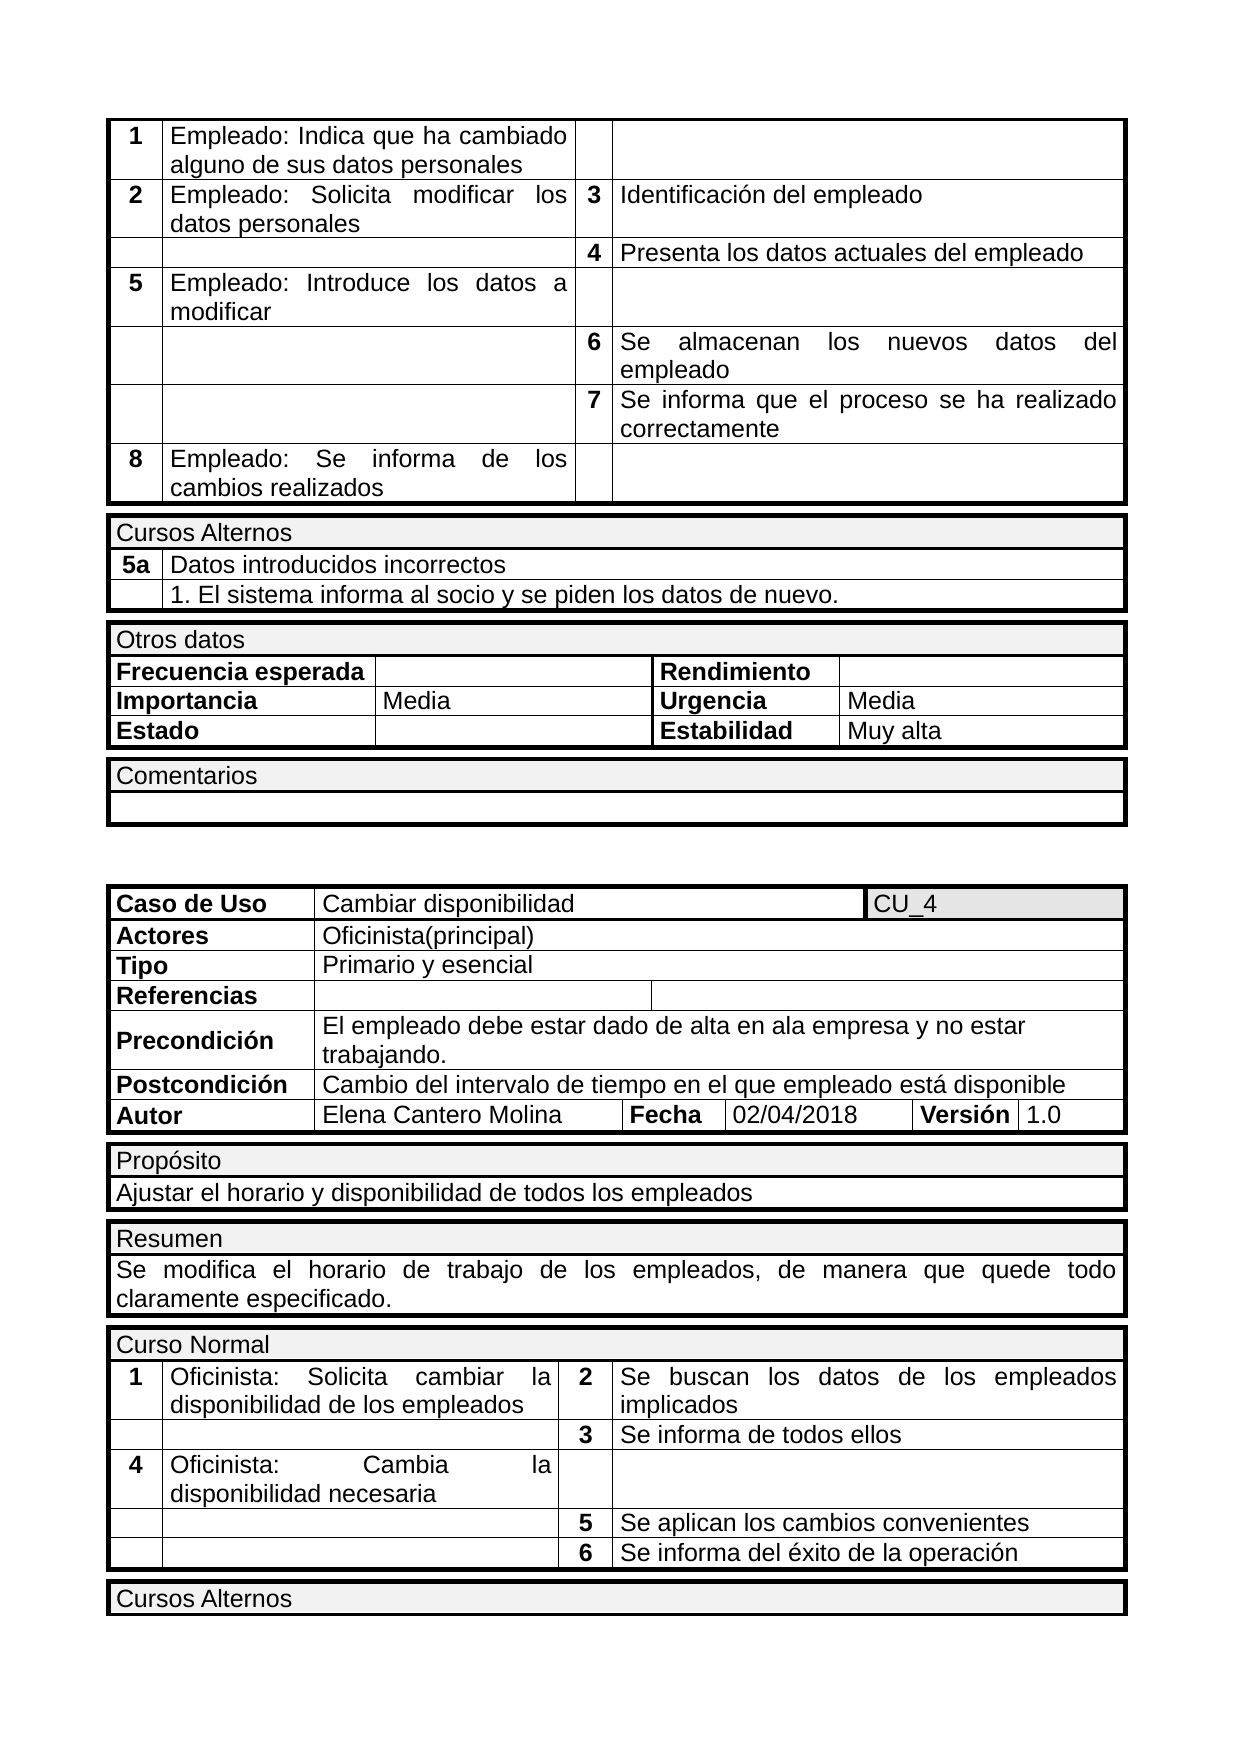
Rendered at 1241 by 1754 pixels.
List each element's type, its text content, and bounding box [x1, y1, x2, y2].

table_cell 1. El sistema informa al socio y se piden los datos de nuevo. [163, 580, 1123, 608]
table_cell Postcondición [111, 1070, 314, 1099]
table_cell 7 [576, 385, 612, 443]
table_cell Se aplican los cambios convenientes [613, 1509, 1123, 1537]
table_cell 02/04/2018 [726, 1100, 912, 1130]
table_cell [163, 327, 575, 384]
table_cell 6 [559, 1538, 612, 1567]
table_cell Muy alta [840, 716, 1123, 745]
table_cell [376, 657, 651, 686]
table_cell Empleado: Introduce los datos a modificar [163, 268, 575, 326]
table_cell 5a [111, 550, 162, 578]
table_cell 2 [559, 1362, 612, 1419]
table_cell Rendimiento [654, 657, 839, 686]
table_cell [111, 327, 162, 384]
table_cell [163, 1420, 558, 1449]
table_header Propósito [111, 1146, 1123, 1175]
table_header Cursos Alternos [111, 1584, 1123, 1612]
table_cell Referencias [111, 981, 314, 1010]
table_cell [111, 1538, 162, 1567]
table_cell Importancia [111, 687, 375, 715]
table_header Comentarios [111, 761, 1123, 790]
table_cell [613, 268, 1123, 326]
table_cell Empleado: Solicita modificar los datos personales [163, 180, 575, 237]
table_cell Estabilidad [654, 716, 839, 745]
table_cell Identificación del empleado [613, 180, 1123, 237]
table_cell Media [376, 687, 651, 715]
table_cell [111, 580, 162, 608]
table_header Otros datos [111, 625, 1123, 654]
table_cell Empleado: Se informa de los cambios realizados [163, 444, 575, 501]
table_header Curso Normal [111, 1330, 1123, 1358]
table_cell 5 [559, 1509, 612, 1537]
table_cell Estado [111, 716, 375, 745]
table_cell 4 [576, 238, 612, 267]
table_cell [652, 981, 1123, 1010]
table_cell Actores [111, 921, 314, 949]
table_cell [840, 657, 1123, 686]
table_cell [576, 268, 612, 326]
table_cell Tipo [111, 951, 314, 980]
table_cell Se informa que el proceso se ha realizado correctamente [613, 385, 1123, 443]
table_cell Autor [111, 1100, 314, 1130]
table_cell [315, 981, 651, 1010]
table_cell El empleado debe estar dado de alta en ala empresa y no estar trabajando. [315, 1011, 1123, 1069]
table_header CU_4 [868, 889, 1123, 918]
table_cell Se buscan los datos de los empleados implicados [613, 1362, 1123, 1419]
table_cell [376, 716, 651, 745]
table_cell [613, 121, 1123, 179]
table_cell Primario y esencial [315, 951, 1123, 980]
table_cell [111, 238, 162, 267]
table_cell 3 [559, 1420, 612, 1449]
table_cell 6 [576, 327, 612, 384]
table_cell Versión [913, 1100, 1018, 1130]
table_cell Oficinista(principal) [315, 921, 1123, 949]
table_cell 4 [111, 1450, 162, 1507]
table_cell Cambio del intervalo de tiempo en el que empleado está disponible [315, 1070, 1123, 1099]
table_cell Fecha [623, 1100, 725, 1130]
table_cell Datos introducidos incorrectos [163, 550, 1123, 578]
table_cell Se almacenan los nuevos datos del empleado [613, 327, 1123, 384]
table_cell Se informa de todos ellos [613, 1420, 1123, 1449]
table_header Caso de Uso [111, 889, 314, 918]
table_cell Precondición [111, 1011, 314, 1069]
table_cell Oficinista: Cambia la disponibilidad necesaria [163, 1450, 558, 1507]
table_cell Media [840, 687, 1123, 715]
table_cell [163, 1538, 558, 1567]
table_cell [163, 238, 575, 267]
table_cell 2 [111, 180, 162, 237]
table_cell [111, 1420, 162, 1449]
table_cell 8 [111, 444, 162, 501]
table_cell 1.0 [1019, 1100, 1123, 1130]
table_cell [613, 1450, 1123, 1507]
table_cell 1 [111, 1362, 162, 1419]
table_cell 5 [111, 268, 162, 326]
table_cell Frecuencia esperada [111, 657, 375, 686]
table_cell Presenta los datos actuales del empleado [613, 238, 1123, 267]
table_cell [613, 444, 1123, 501]
table_cell Oficinista: Solicita cambiar la disponibilidad de los empleados [163, 1362, 558, 1419]
table_cell [163, 1509, 558, 1537]
table_header Cursos Alternos [111, 518, 1123, 547]
table_cell Urgencia [654, 687, 839, 715]
table_header Resumen [111, 1224, 1123, 1252]
table_cell [559, 1450, 612, 1507]
table_cell Empleado: Indica que ha cambiado alguno de sus datos personales [163, 121, 575, 179]
table_cell [111, 793, 1123, 822]
table_cell [576, 444, 612, 501]
table_cell [163, 385, 575, 443]
table_cell Se informa del éxito de la operación [613, 1538, 1123, 1567]
table_cell Se modifica el horario de trabajo de los empleados, de manera que quede todo claramente especificado. [111, 1256, 1123, 1313]
table_cell 1 [111, 121, 162, 179]
table_cell [576, 121, 612, 179]
table_header Cambiar disponibilidad [315, 889, 863, 918]
table_cell [111, 385, 162, 443]
table_cell 3 [576, 180, 612, 237]
table_cell [111, 1509, 162, 1537]
table_cell Elena Cantero Molina [315, 1100, 622, 1130]
table_cell Ajustar el horario y disponibilidad de todos los empleados [111, 1178, 1123, 1207]
